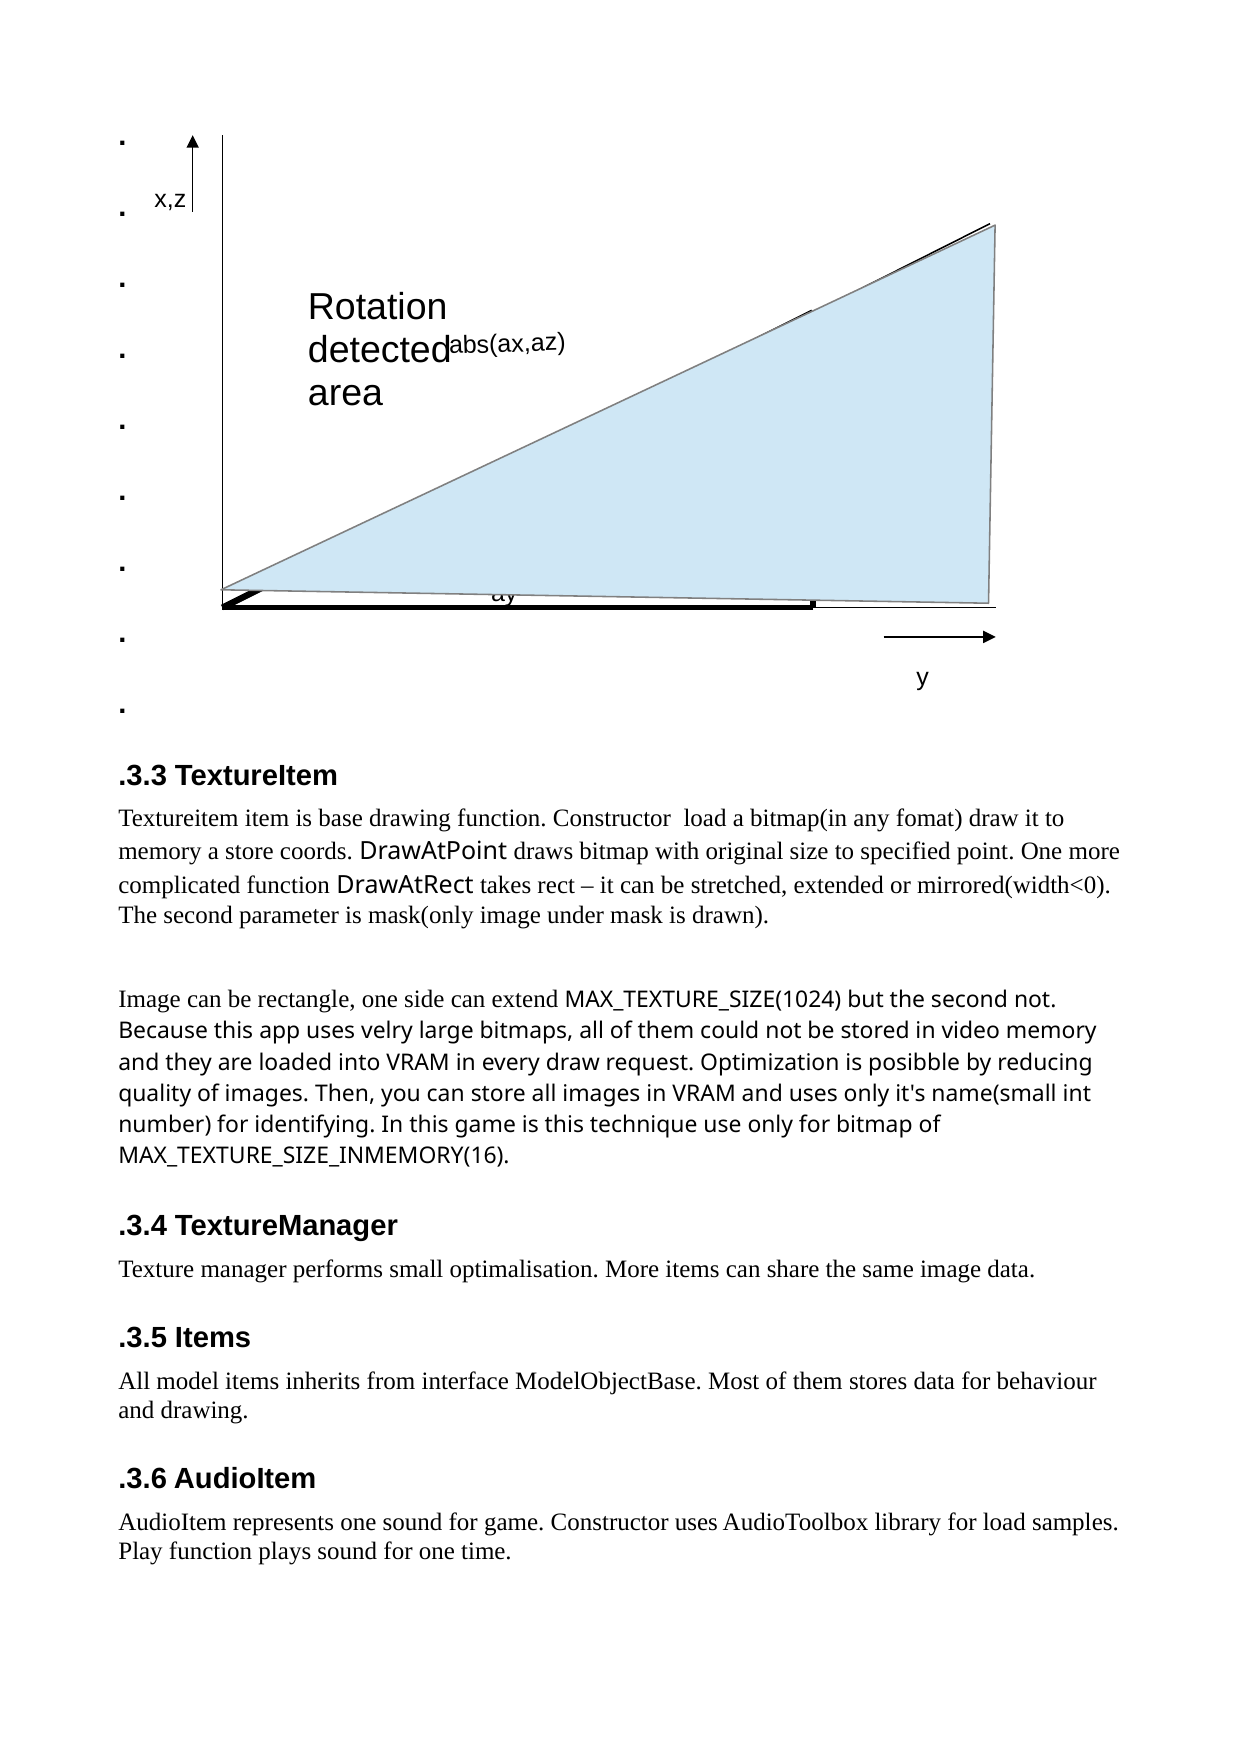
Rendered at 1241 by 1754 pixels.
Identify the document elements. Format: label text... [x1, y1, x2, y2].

subtitle 3.5 Items [118, 1320, 1122, 1354]
text All model items inherits from interface ModelObjectBase. Most of them stores data for behaviour and drawing. [118, 1366, 1122, 1424]
text Image can be rectangle, one side can extend MAX_TEXTURE_SIZE(1024) but the second not. Because this app uses velry large bitmaps, all of them could not be stored in video memory and they are loaded into VRAM in every draw request. Optimization is posibble by reducing quality of images. Then, you can store all images in VRAM and uses only it's name(small int number) for identifying. In this game is this technique use only for bitmap of MAX_TEXTURE_SIZE_INMEMORY(16). [118, 983, 1122, 1170]
text Textureitem item is base drawing function. Constructor load a bitmap(in any fomat) draw it to memory a store coords. DrawAtPoint draws bitmap with original size to specified point. One more complicated function DrawAtRect takes rect – it can be stretched, extended or mirrored(width<0). The second parameter is mask(only image under mask is drawn). [118, 803, 1122, 929]
subtitle 3.4 TextureManager [118, 1208, 1122, 1241]
subtitle 3.3 TextureItem [118, 757, 1122, 791]
text AudioItem represents one sound for game. Constructor uses AudioToolbox library for load samples. Play function plays sound for one time. [118, 1507, 1122, 1565]
subtitle 3.6 AudioItem [118, 1461, 1122, 1495]
text Texture manager performs small optimalisation. More items can share the same image data. [118, 1254, 1122, 1283]
